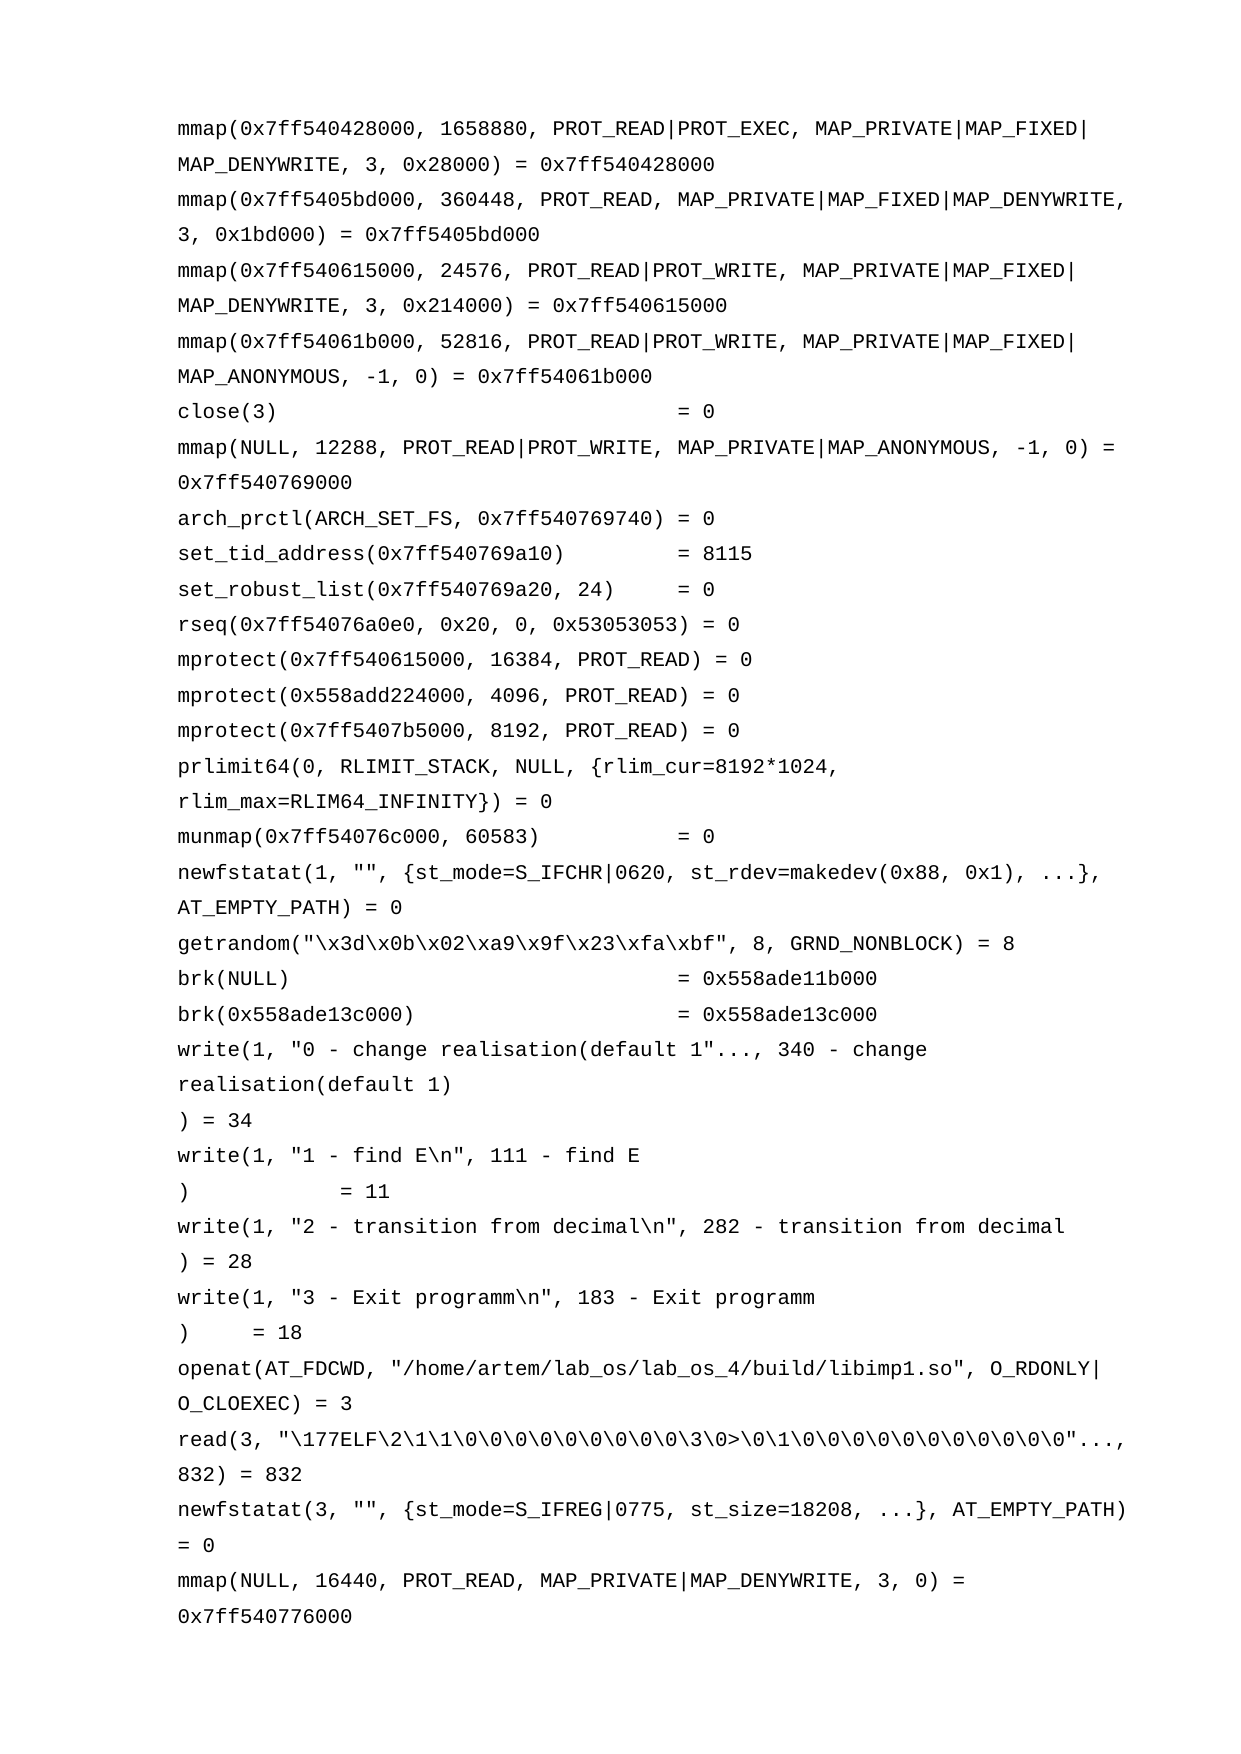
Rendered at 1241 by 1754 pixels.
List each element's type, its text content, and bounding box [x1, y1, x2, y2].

text getrandom("\x3d\x0b\x02\xa9\x9f\x23\xfa\xbf", 8, GRND_NONBLOCK) = 8 [177, 933, 1152, 956]
text write(1, "1 - find E\n", 111 - find E [177, 1145, 1152, 1169]
text mmap(0x7ff5405bd000, 360448, PROT_READ, MAP_PRIVATE|MAP_FIXED|MAP_DENYWRITE, 3, 0x1bd000) = 0x7ff5405bd000 [177, 189, 1152, 248]
text newfstatat(1, "", {st_mode=S_IFCHR|0620, st_rdev=makedev(0x88, 0x1), ...}, AT_EMPTY_PATH) = 0 [177, 862, 1152, 921]
text ) = 18 [177, 1322, 1152, 1346]
text ) = 28 [177, 1251, 1152, 1275]
text mprotect(0x558add224000, 4096, PROT_READ) = 0 [177, 685, 1152, 708]
text mmap(0x7ff54061b000, 52816, PROT_READ|PROT_WRITE, MAP_PRIVATE|MAP_FIXED|MAP_ANONYMOUS, -1, 0) = 0x7ff54061b000 [177, 331, 1152, 390]
text set_robust_list(0x7ff540769a20, 24) = 0 [177, 578, 1152, 602]
text prlimit64(0, RLIMIT_STACK, NULL, {rlim_cur=8192*1024, rlim_max=RLIM64_INFINITY}) = 0 [177, 756, 1152, 815]
text brk(NULL) = 0x558ade11b000 [177, 968, 1152, 992]
text mmap(NULL, 12288, PROT_READ|PROT_WRITE, MAP_PRIVATE|MAP_ANONYMOUS, -1, 0) = 0x7ff540769000 [177, 437, 1152, 496]
text close(3) = 0 [177, 401, 1152, 425]
text ) = 11 [177, 1181, 1152, 1204]
text write(1, "2 - transition from decimal\n", 282 - transition from decimal [177, 1216, 1152, 1240]
text mprotect(0x7ff540615000, 16384, PROT_READ) = 0 [177, 649, 1152, 673]
text mmap(0x7ff540615000, 24576, PROT_READ|PROT_WRITE, MAP_PRIVATE|MAP_FIXED|MAP_DENYWRITE, 3, 0x214000) = 0x7ff540615000 [177, 260, 1152, 319]
text arch_prctl(ARCH_SET_FS, 0x7ff540769740) = 0 [177, 508, 1152, 531]
text mmap(NULL, 16440, PROT_READ, MAP_PRIVATE|MAP_DENYWRITE, 3, 0) = 0x7ff540776000 [177, 1570, 1152, 1629]
text mmap(0x7ff540428000, 1658880, PROT_READ|PROT_EXEC, MAP_PRIVATE|MAP_FIXED|MAP_DENYWRITE, 3, 0x28000) = 0x7ff540428000 [177, 118, 1152, 177]
text write(1, "3 - Exit programm\n", 183 - Exit programm [177, 1287, 1152, 1311]
text brk(0x558ade13c000) = 0x558ade13c000 [177, 1003, 1152, 1027]
text write(1, "0 - change realisation(default 1"..., 340 - change realisation(default 1) [177, 1039, 1152, 1098]
text read(3, "\177ELF\2\1\1\0\0\0\0\0\0\0\0\0\3\0>\0\1\0\0\0\0\0\0\0\0\0\0\0"..., 832) = 832 [177, 1428, 1152, 1488]
text ) = 34 [177, 1110, 1152, 1133]
text munmap(0x7ff54076c000, 60583) = 0 [177, 826, 1152, 850]
text rseq(0x7ff54076a0e0, 0x20, 0, 0x53053053) = 0 [177, 614, 1152, 638]
text openat(AT_FDCWD, "/home/artem/lab_os/lab_os_4/build/libimp1.so", O_RDONLY|O_CLOEXEC) = 3 [177, 1358, 1152, 1417]
text mprotect(0x7ff5407b5000, 8192, PROT_READ) = 0 [177, 720, 1152, 744]
text set_tid_address(0x7ff540769a10) = 8115 [177, 543, 1152, 567]
text newfstatat(3, "", {st_mode=S_IFREG|0775, st_size=18208, ...}, AT_EMPTY_PATH) = 0 [177, 1499, 1152, 1558]
